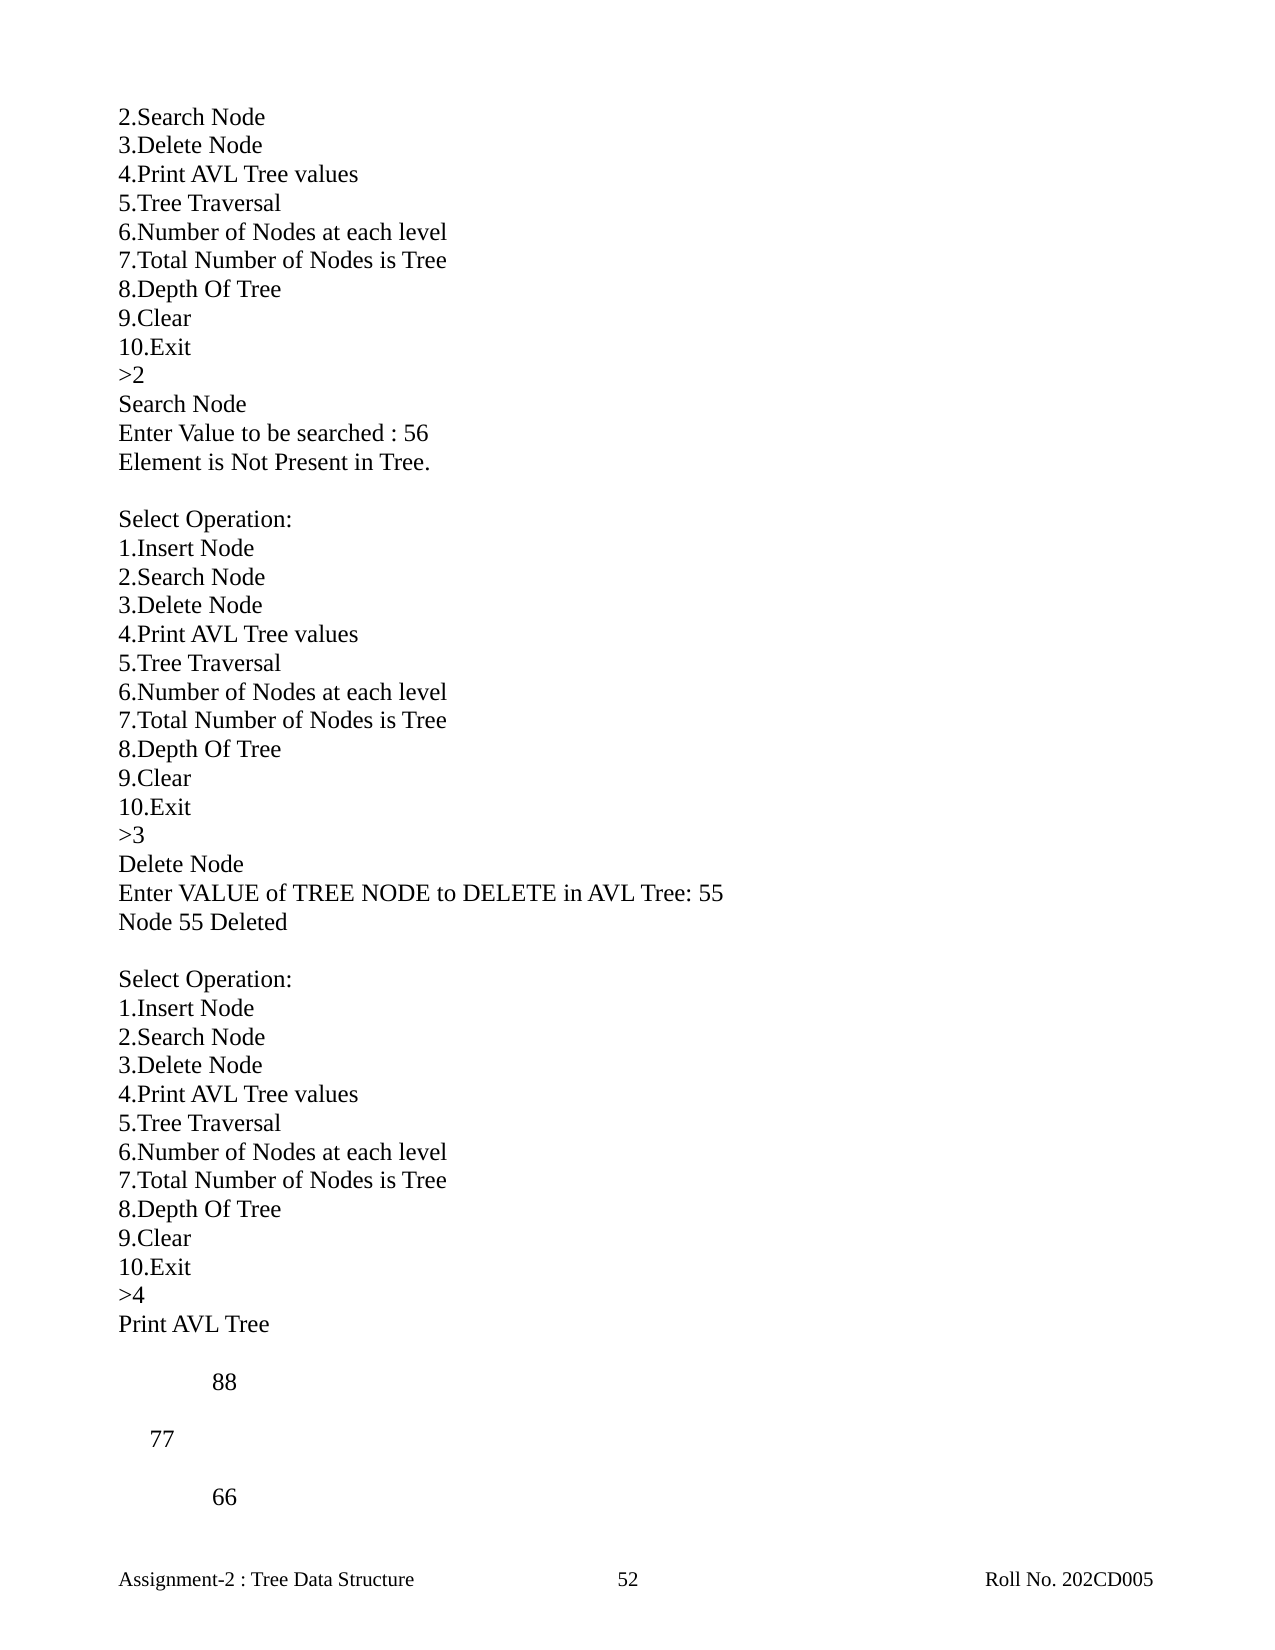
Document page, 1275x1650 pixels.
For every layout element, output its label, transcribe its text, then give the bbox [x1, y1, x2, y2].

text Select Operation: [118, 504, 1157, 533]
text 4.Print AVL Tree values [118, 1079, 1157, 1108]
text 2.Search Node [118, 1022, 1157, 1050]
text Element is Not Present in Tree. [118, 447, 1157, 475]
text 10.Exit [118, 792, 1157, 820]
text Print AVL Tree [118, 1309, 1157, 1338]
text >4 [118, 1280, 1157, 1309]
text 9.Clear [118, 1223, 1157, 1252]
text 10.Exit [118, 332, 1157, 360]
text 2.Search Node [118, 562, 1157, 590]
text Search Node [118, 389, 1157, 418]
text 5.Tree Traversal [118, 188, 1157, 217]
text 9.Clear [118, 303, 1157, 332]
text Enter Value to be searched : 56 [118, 418, 1157, 447]
text 9.Clear [118, 763, 1157, 792]
text 5.Tree Traversal [118, 648, 1157, 677]
text Select Operation: [118, 964, 1157, 993]
text 2.Search Node [118, 102, 1157, 130]
text 7.Total Number of Nodes is Tree [118, 245, 1157, 274]
text 8.Depth Of Tree [118, 734, 1157, 763]
text 7.Total Number of Nodes is Tree [118, 705, 1157, 734]
text 7.Total Number of Nodes is Tree [118, 1165, 1157, 1194]
text 8.Depth Of Tree [118, 274, 1157, 303]
text 3.Delete Node [118, 130, 1157, 159]
text 66 [118, 1482, 1157, 1510]
text 6.Number of Nodes at each level [118, 1137, 1157, 1165]
text 6.Number of Nodes at each level [118, 677, 1157, 705]
text 3.Delete Node [118, 590, 1157, 619]
text 3.Delete Node [118, 1050, 1157, 1079]
text 5.Tree Traversal [118, 1108, 1157, 1137]
text Node 55 Deleted [118, 907, 1157, 935]
text Enter VALUE of TREE NODE to DELETE in AVL Tree: 55 [118, 878, 1157, 907]
text >2 [118, 360, 1157, 389]
text 88 [118, 1367, 1157, 1395]
text 77 [118, 1424, 1157, 1453]
text >3 [118, 820, 1157, 849]
text 4.Print AVL Tree values [118, 619, 1157, 648]
text 10.Exit [118, 1252, 1157, 1280]
text 8.Depth Of Tree [118, 1194, 1157, 1223]
text 1.Insert Node [118, 533, 1157, 562]
text 4.Print AVL Tree values [118, 159, 1157, 188]
text 6.Number of Nodes at each level [118, 217, 1157, 245]
text 1.Insert Node [118, 993, 1157, 1022]
text Delete Node [118, 849, 1157, 878]
